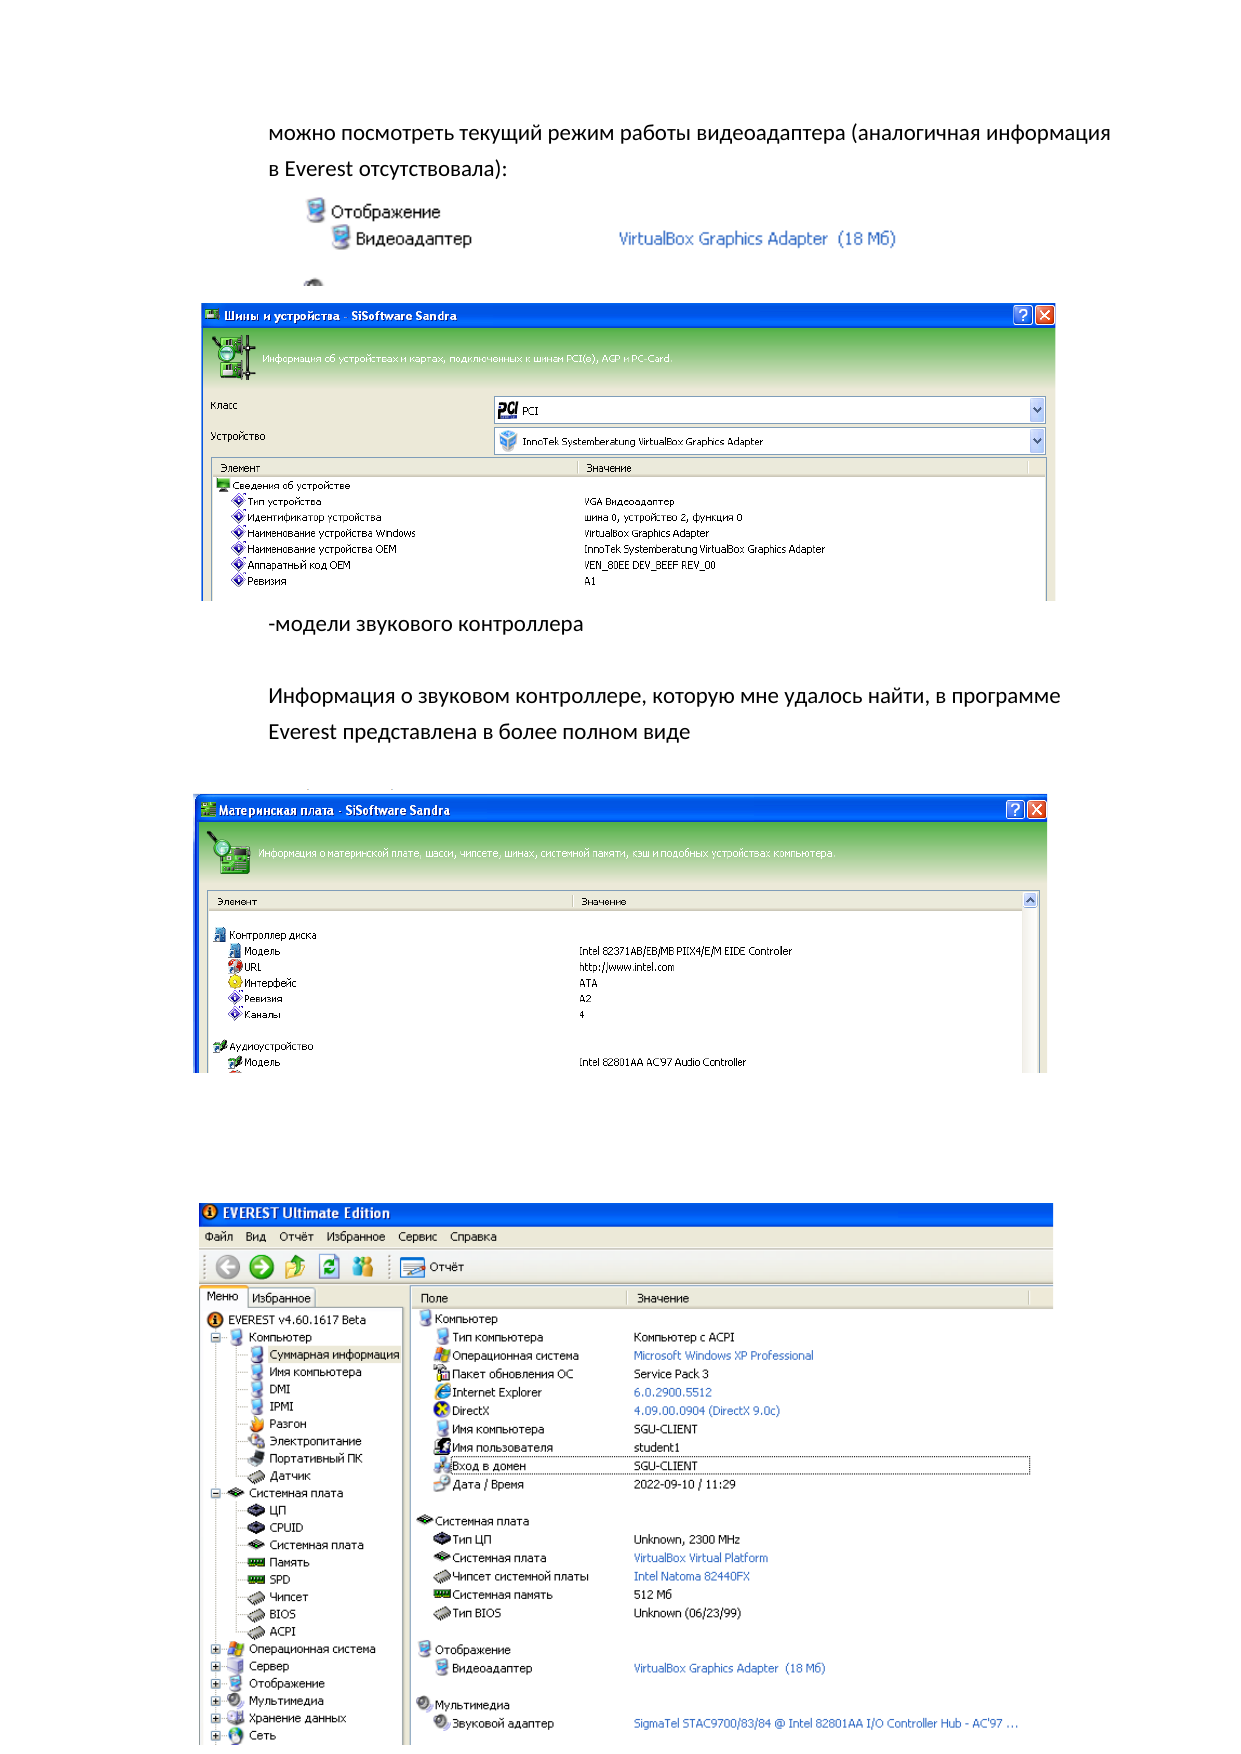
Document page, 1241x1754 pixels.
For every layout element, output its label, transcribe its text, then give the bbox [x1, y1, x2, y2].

picture [193, 789, 1048, 1073]
text Информация о звуковом контроллере, которую мне удалось найти, в программе Everest представлена в более полном виде [268, 681, 1122, 746]
picture [301, 190, 939, 286]
text -модели звукового контроллера [268, 299, 1122, 637]
picture [199, 1203, 1054, 1745]
text можно посмотреть текущий режим работы видеоадаптера (аналогичная информация в Everest отсутствовала): [268, 118, 1122, 182]
picture [201, 303, 1056, 601]
